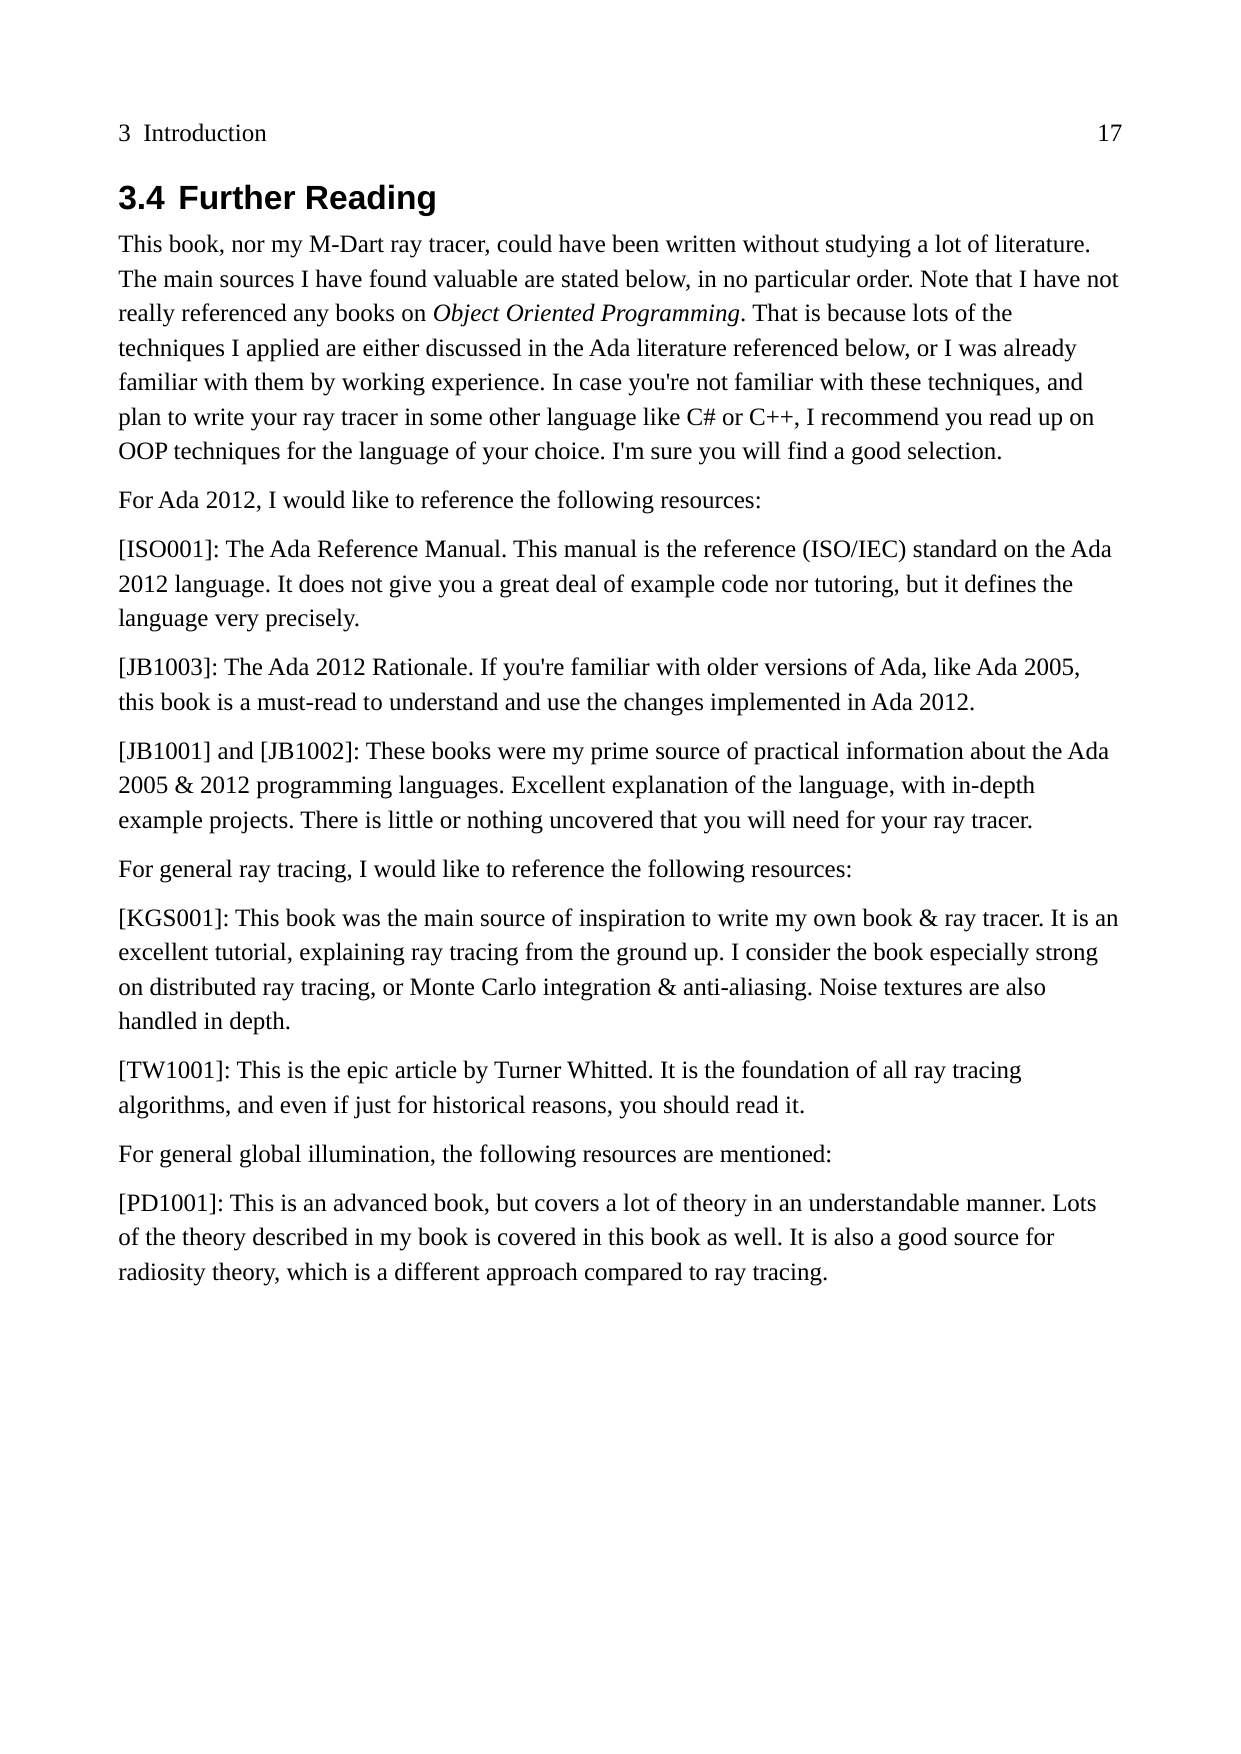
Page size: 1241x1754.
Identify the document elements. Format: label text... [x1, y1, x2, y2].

text For general global illumination, the following resources are mentioned: [118, 1139, 1122, 1168]
text [JB1001] and [JB1002]: These books were my prime source of practical information about the Ada 2005 & 2012 programming languages. Excellent explanation of the language, with in-depth example projects. There is little or nothing uncovered that you will need for your ray tracer. [118, 736, 1122, 833]
text [KGS001]: This book was the main source of inspiration to write my own book & ray tracer. It is an excellent tutorial, explaining ray tracing from the ground up. I consider the book especially strong on distributed ray tracing, or Monte Carlo integration & anti-aliasing. Noise textures are also handled in depth. [118, 903, 1122, 1035]
text This book, nor my M-Dart ray tracer, could have been written without studying a lot of literature. The main sources I have found valuable are stated below, in no particular order. Note that I have not really referenced any books on Object Oriented Programming. That is because lots of the techniques I applied are either discussed in the Ada literature referenced below, or I was already familiar with them by working experience. In case you're not familiar with these techniques, and plan to write your ray tracer in some other language like C# or C++, I recommend you read up on OOP techniques for the language of your choice. I'm sure you will find a good selection. [118, 229, 1122, 465]
text [JB1003]: The Ada 2012 Rationale. If you're familiar with older versions of Ada, like Ada 2005, this book is a must-read to understand and use the changes implemented in Ada 2012. [118, 652, 1122, 716]
text For Ada 2012, I would like to reference the following resources: [118, 485, 1122, 514]
text [TW1001]: This is the epic article by Turner Whitted. It is the foundation of all ray tracing algorithms, and even if just for historical reasons, you should read it. [118, 1055, 1122, 1119]
text [PD1001]: This is an advanced book, but covers a lot of theory in an understandable manner. Lots of the theory described in my book is covered in this book as well. It is also a good source for radiosity theory, which is a different approach compared to ray tracing. [118, 1188, 1122, 1286]
text For general ray tracing, I would like to reference the following resources: [118, 854, 1122, 883]
subtitle Further Reading [118, 178, 1122, 217]
text [ISO001]: The Ada Reference Manual. This manual is the reference (ISO/IEC) standard on the Ada 2012 language. It does not give you a great deal of example code nor tutoring, but it defines the language very precisely. [118, 534, 1122, 632]
